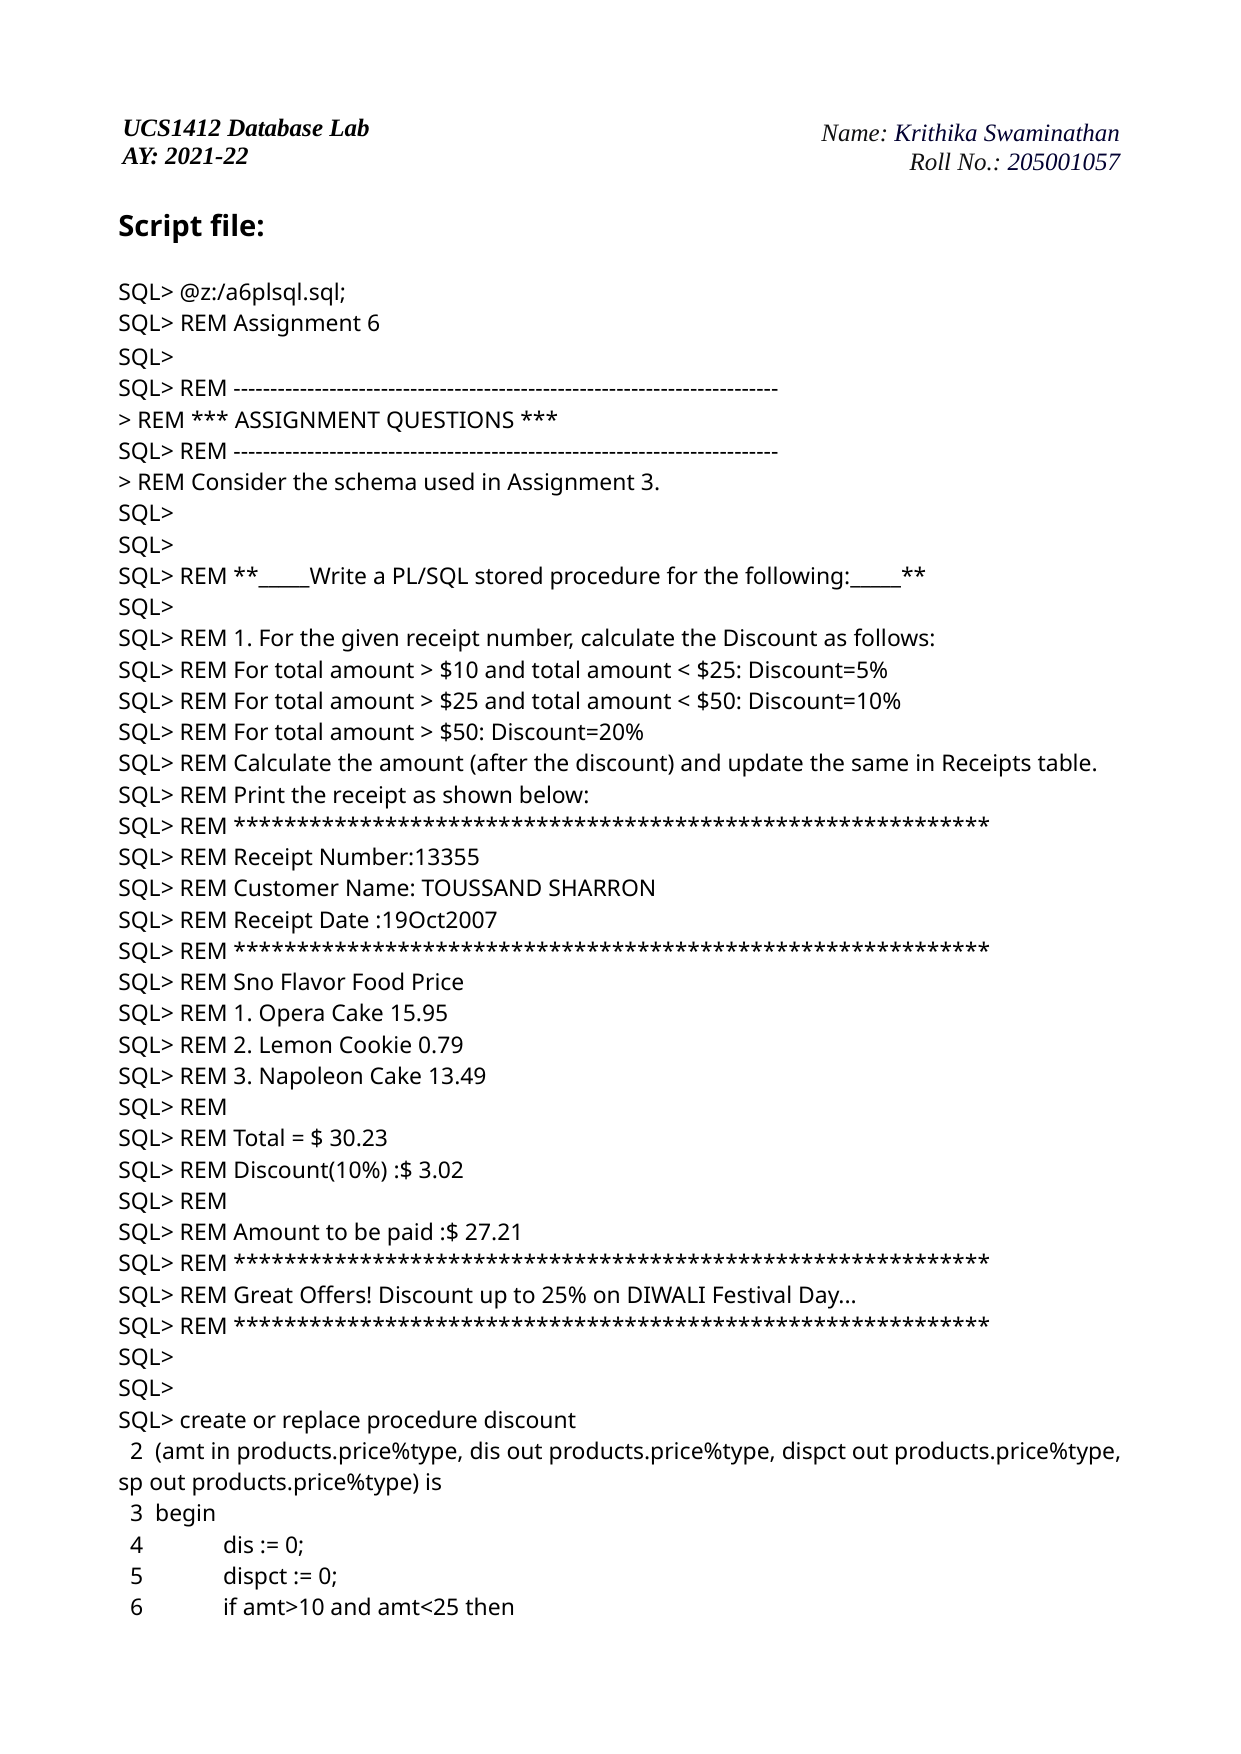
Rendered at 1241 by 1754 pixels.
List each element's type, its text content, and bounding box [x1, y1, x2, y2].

text SQL> ﻿REM Assignment 6 [118, 307, 1122, 341]
text SQL> REM Receipt Number:13355 [118, 841, 1122, 872]
text SQL> REM ************************************************************ [118, 1310, 1122, 1341]
text SQL> REM ************************************************************ [118, 935, 1122, 966]
text SQL> REM Sno Flavor Food Price [118, 966, 1122, 997]
text SQL> @z:/a6plsql.sql; [118, 276, 1122, 307]
text SQL> create or replace procedure discount [118, 1404, 1122, 1435]
text SQL> REM **_____Write a PL/SQL stored procedure for the following:_____** [118, 560, 1122, 591]
text SQL> REM 1. For the given receipt number, calculate the Discount as follows: [118, 622, 1122, 654]
text SQL> REM For total amount > $25 and total amount < $50: Discount=10% [118, 685, 1122, 716]
text SQL> REM Calculate the amount (after the discount) and update the same in Receipts table. [118, 747, 1122, 779]
text 6 if amt>10 and amt<25 then [118, 1591, 1122, 1622]
text 3 begin [118, 1497, 1122, 1529]
text Script file: [118, 205, 1122, 245]
text SQL> REM Discount(10%) :$ 3.02 [118, 1154, 1122, 1185]
text SQL> [118, 529, 1122, 560]
text SQL> REM Print the receipt as shown below: [118, 779, 1122, 810]
text SQL> REM Great Offers! Discount up to 25% on DIWALI Festival Day... [118, 1279, 1122, 1310]
text SQL> [118, 591, 1122, 622]
text SQL> REM -------------------------------------------------------------------------- [118, 372, 1122, 404]
text SQL> REM For total amount > $50: Discount=20% [118, 716, 1122, 747]
text SQL> REM 3. Napoleon Cake 13.49 [118, 1060, 1122, 1091]
text SQL> REM Receipt Date :19­Oct­2007 [118, 904, 1122, 935]
text SQL> REM Customer Name: TOUSSAND SHARRON [118, 872, 1122, 904]
text SQL> REM 2. Lemon Cookie 0.79 [118, 1029, 1122, 1060]
text SQL> REM -------------------------------------------------------------------------- [118, 435, 1122, 466]
text SQL> [118, 1341, 1122, 1372]
text SQL> REM 1. Opera Cake 15.95 [118, 997, 1122, 1029]
text SQL> REM For total amount > $10 and total amount < $25: Discount=5% [118, 654, 1122, 685]
text SQL> REM ************************************************************ [118, 1247, 1122, 1279]
text 2 (amt in products.price%type, dis out products.price%type, dispct out products.price%type, sp out products.price%type) is [118, 1435, 1122, 1497]
text 5 dispct := 0; [118, 1560, 1122, 1591]
text SQL> [118, 341, 1122, 372]
text SQL> [118, 497, 1122, 529]
text SQL> REM Amount to be paid :$ 27.21 [118, 1216, 1122, 1247]
text SQL> REM ­­­­­­­­­­­­­­­­­­­­­­­­­­­­­­­­­­­­­­­­­­­­­­­­­­­­­­­­­­­­ [118, 1091, 1122, 1122]
text 4 dis := 0; [118, 1529, 1122, 1560]
text SQL> REM Total = $ 30.23 [118, 1122, 1122, 1154]
text SQL> REM ************************************************************ [118, 810, 1122, 841]
text > REM *** ASSIGNMENT QUESTIONS *** [118, 404, 1122, 435]
text SQL> [118, 1372, 1122, 1404]
text SQL> REM ­­­­­­­­­­­­­­­­­­­­­­­­­­­­­­­­­­­­­­­­­­­­­­­­­­­­­­­­­­­­ [118, 1185, 1122, 1216]
text > REM Consider the schema used in Assignment 3. [118, 466, 1122, 497]
